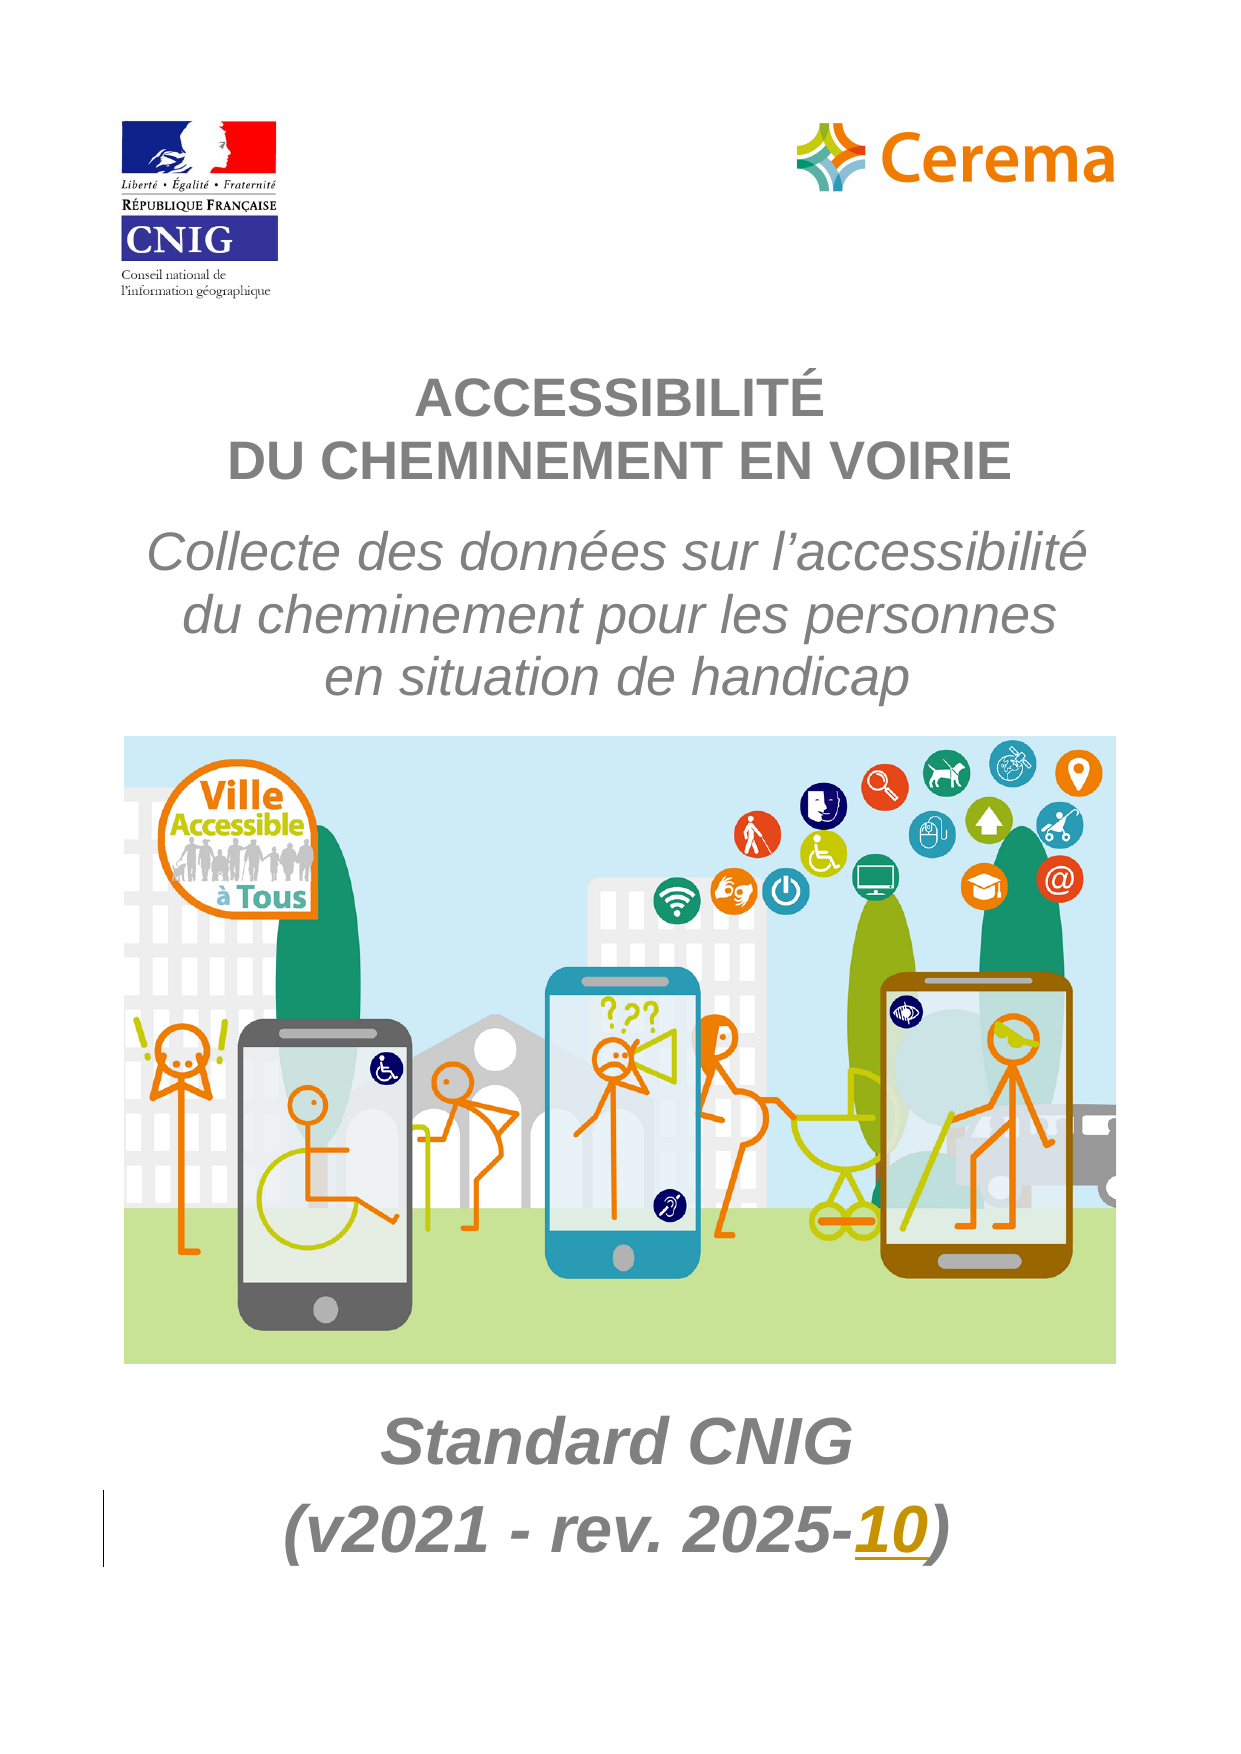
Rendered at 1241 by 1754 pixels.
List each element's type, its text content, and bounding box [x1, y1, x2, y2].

table_cell ACCESSIBILITÉ DU CHEMINEMENT EN VOIRIE Collecte des données sur l’accessibilité du cheminement pour les personnes en situation de handicap [118, 307, 1122, 736]
table_cell [118, 736, 1122, 1390]
picture [118, 118, 280, 305]
table_header [788, 118, 1122, 307]
picture [793, 118, 1117, 193]
table_header [453, 118, 787, 307]
picture [124, 736, 1117, 1364]
table_cell Standard CNIG (v2021 - rev. 2025-10) [118, 1390, 1122, 1567]
table_header [118, 118, 453, 307]
